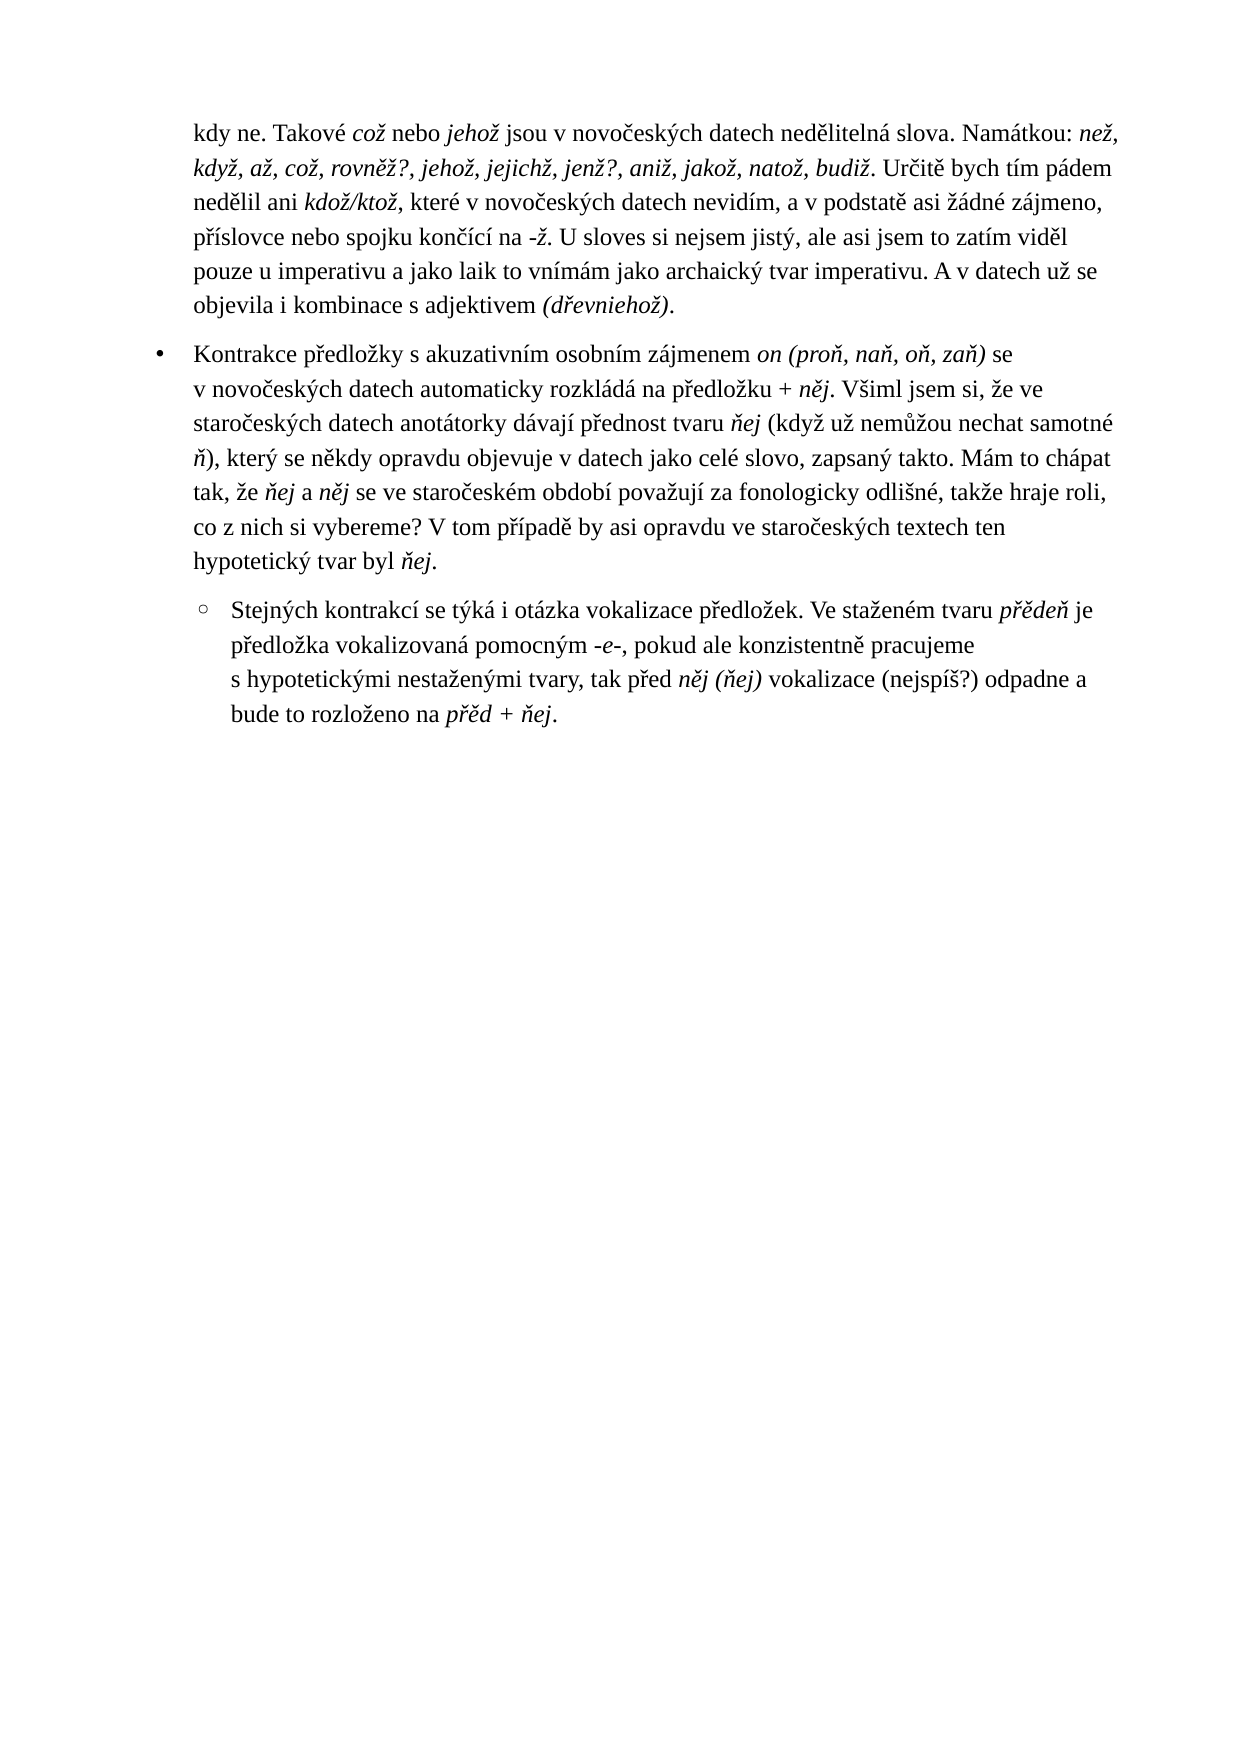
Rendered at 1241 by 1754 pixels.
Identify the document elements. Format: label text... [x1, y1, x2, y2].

list Stejných kontrakcí se týká i otázka vokalizace předložek. Ve staženém tvaru přědeň je předložka vokalizovaná pomocným -e-, pokud ale konzistentně pracujeme s hypotetickými nestaženými tvary, tak před něj (ňej) vokalizace (nejspíš?) odpadne a bude to rozloženo na přěd + ňej. [193, 596, 1122, 728]
list Kontrakce předložky s akuzativním osobním zájmenem on (proň, naň, oň, zaň) se v novočeských datech automaticky rozkládá na předložku + něj. Všiml jsem si, že ve staročeských datech anotátorky dávají přednost tvaru ňej (když už nemůžou nechat samotné ň), který se někdy opravdu objevuje v datech jako celé slovo, zapsaný takto. Mám to chápat tak, že ňej a něj se ve staročeském období považují za fonologicky odlišné, takže hraje roli, co z nich si vybereme? V tom případě by asi opravdu ve staročeských textech ten hypotetický tvar byl ňej. [156, 339, 1122, 575]
list kdy ne. Takové což nebo jehož jsou v novočeských datech nedělitelná slova. Namátkou: než, když, až, což, rovněž?, jehož, jejichž, jenž?, aniž, jakož, natož, budiž. Určitě bych tím pádem nedělil ani kdož/ktož, které v novočeských datech nevidím, a v podstatě asi žádné zájmeno, příslovce nebo spojku končící na -ž. U sloves si nejsem jistý, ale asi jsem to zatím viděl pouze u imperativu a jako laik to vnímám jako archaický tvar imperativu. A v datech už se objevila i kombinace s adjektivem (dřevniehož). [156, 118, 1122, 319]
